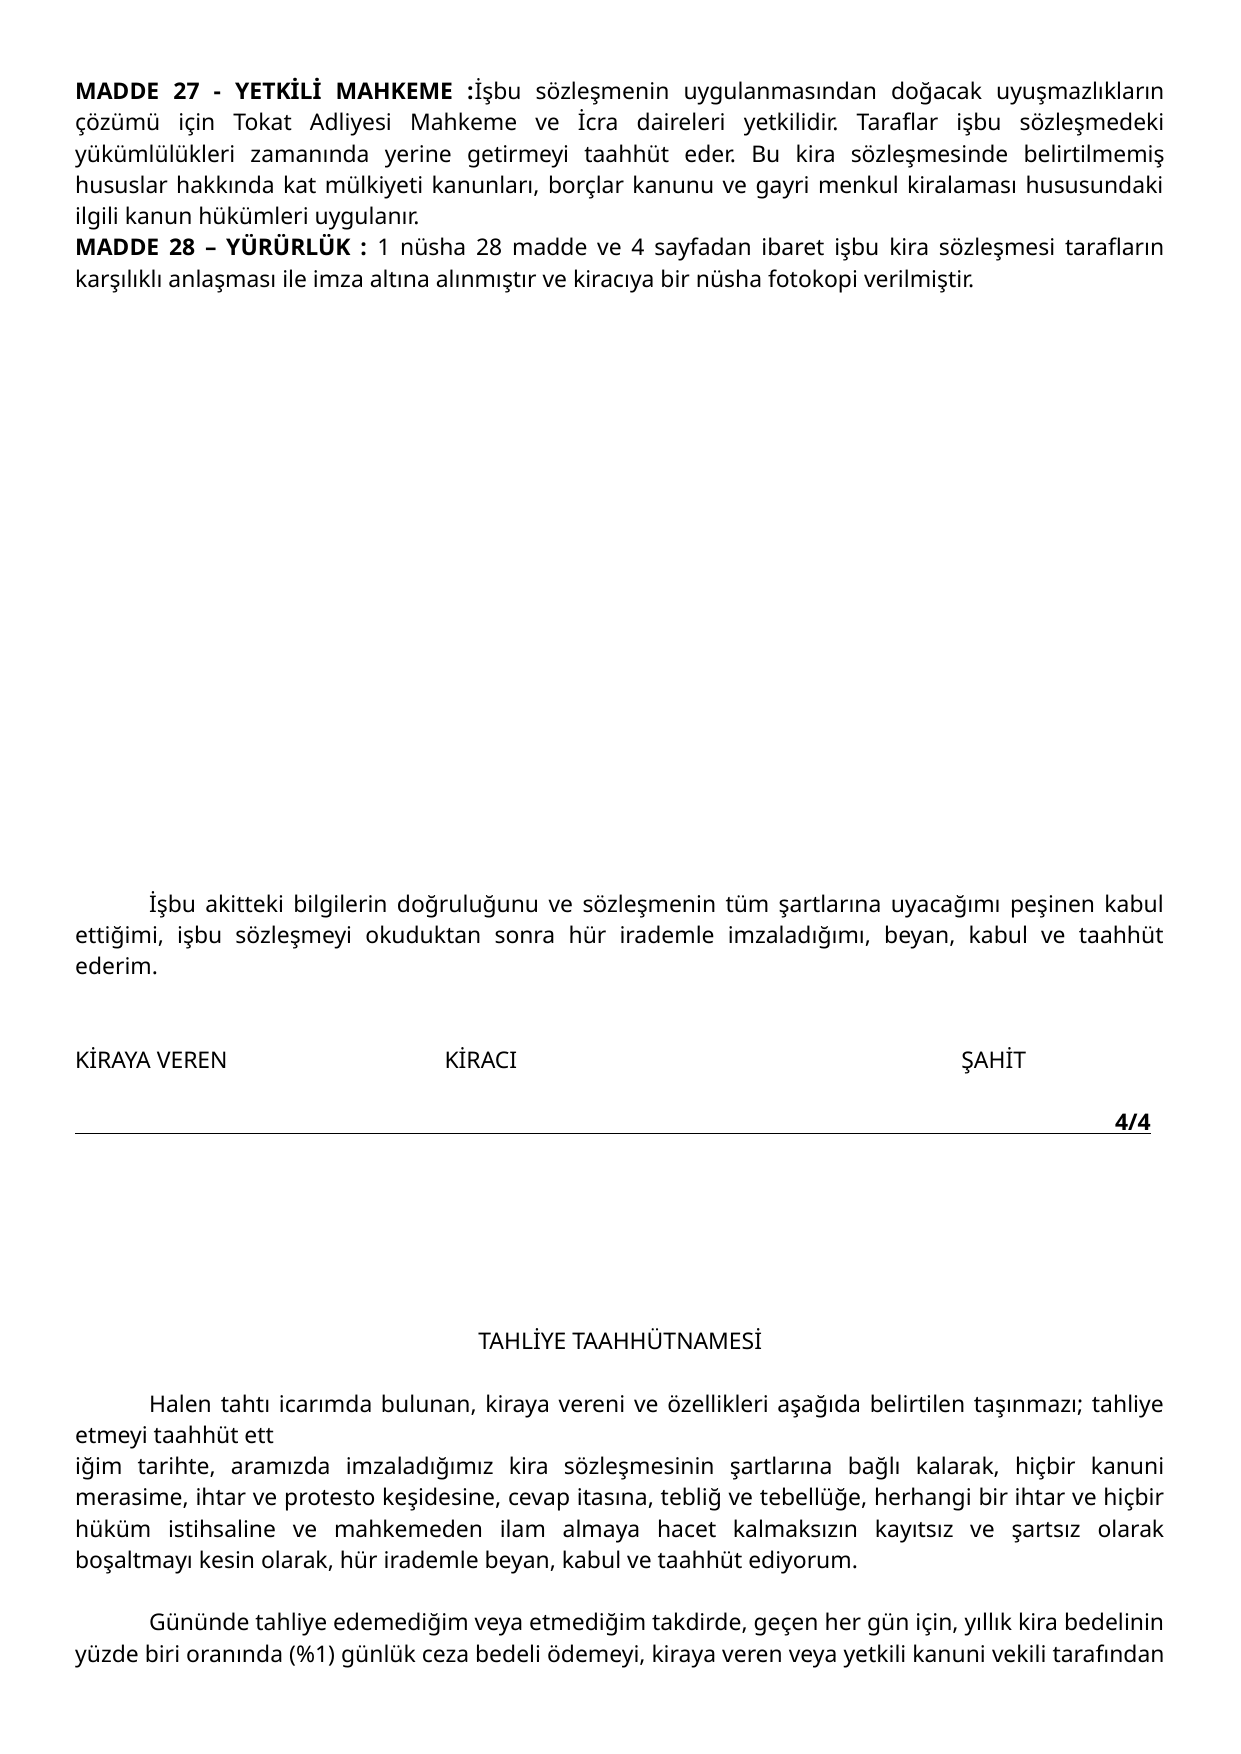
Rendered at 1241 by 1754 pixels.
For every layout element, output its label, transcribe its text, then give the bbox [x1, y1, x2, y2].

text iğim tarihte, aramızda imzaladığımız kira sözleşmesinin şartlarına bağlı kalarak, hiçbir kanuni merasime, ihtar ve protesto keşidesine, cevap itasına, tebliğ ve tebellüğe, herhangi bir ihtar ve hiçbir hüküm istihsaline ve mahkemeden ilam almaya hacet kalmaksızın kayıtsız ve şartsız olarak boşaltmayı kesin olarak, hür irademle beyan, kabul ve taahhüt ediyorum. [75, 1450, 1165, 1575]
text İşbu akitteki bilgilerin doğruluğunu ve sözleşmenin tüm şartlarına uyacağımı peşinen kabul ettiğimi, işbu sözleşmeyi okuduktan sonra hür irademle imzaladığımı, beyan, kabul ve taahhüt ederim. [75, 887, 1165, 981]
text Halen tahtı icarımda bulunan, kiraya vereni ve özellikleri aşağıda belirtilen taşınmazı; tahliye etmeyi taahhüt ett [75, 1387, 1165, 1450]
text KİRAYA VEREN KİRACI ŞAHİT [75, 1044, 1165, 1075]
text 4/4 [75, 1075, 1165, 1137]
text TAHLİYE TAAHHÜTNAMESİ [75, 1325, 1165, 1356]
text MADDE 28 – YÜRÜRLÜK : 1 nüsha 28 madde ve 4 sayfadan ibaret işbu kira sözleşmesi tarafların karşılıklı anlaşması ile imza altına alınmıştır ve kiracıya bir nüsha fotokopi verilmiştir. [75, 231, 1165, 294]
text Gününde tahliye edemediğim veya etmediğim takdirde, geçen her gün için, yıllık kira bedelinin yüzde biri oranında (%1) günlük ceza bedeli ödemeyi, kiraya veren veya yetkili kanuni vekili tarafından [75, 1606, 1165, 1669]
text MADDE 27 - YETKİLİ MAHKEME :İşbu sözleşmenin uygulanmasından doğacak uyuşmazlıkların çözümü için Tokat Adliyesi Mahkeme ve İcra daireleri yetkilidir. Taraflar işbu sözleşmedeki yükümlülükleri zamanında yerine getirmeyi taahhüt eder. Bu kira sözleşmesinde belirtilmemiş hususlar hakkında kat mülkiyeti kanunları, borçlar kanunu ve gayri menkul kiralaması hususundaki ilgili kanun hükümleri uygulanır. [75, 75, 1165, 231]
